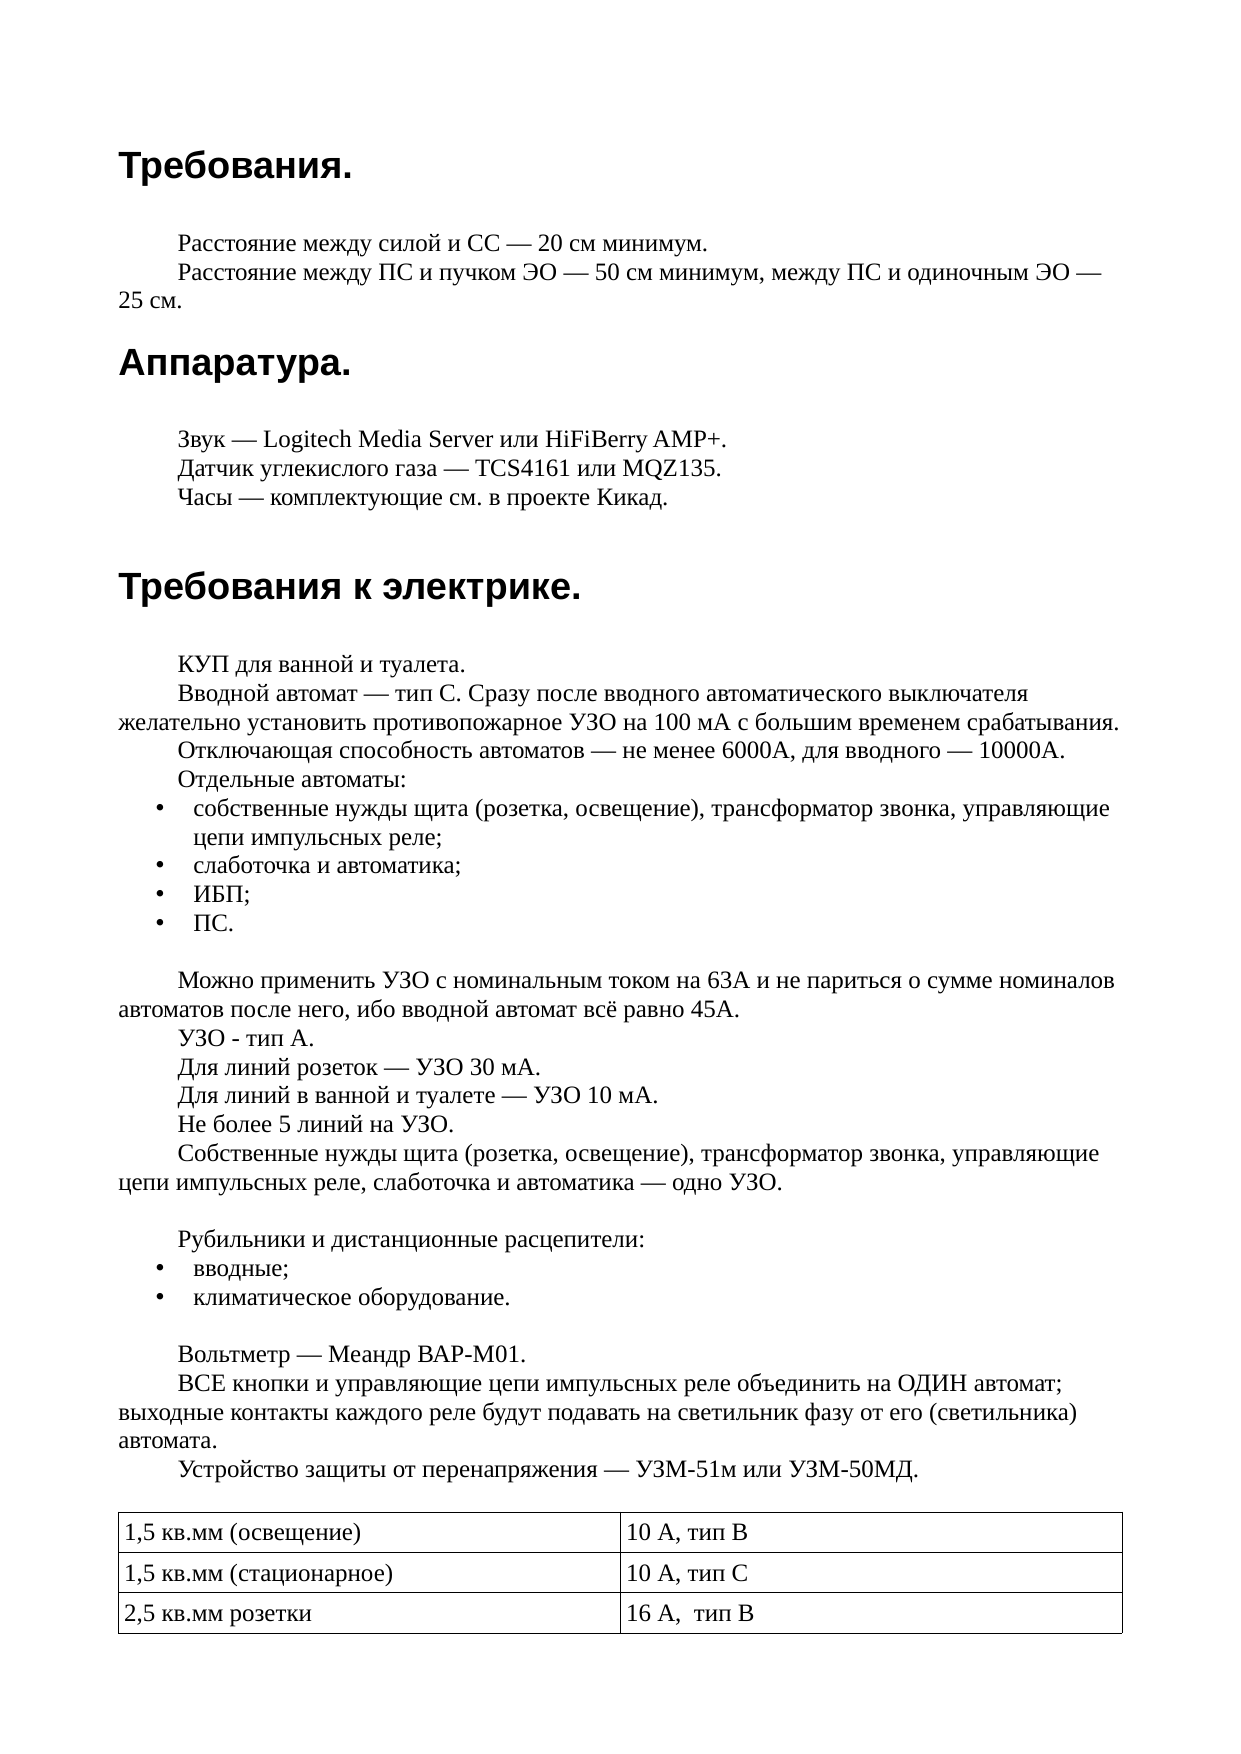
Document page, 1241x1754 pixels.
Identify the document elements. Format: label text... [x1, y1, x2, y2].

text Вводной автомат — тип C. Сразу после вводного автоматического выключателя желательно установить противопожарное УЗО на 100 мА с большим временем срабатывания. [118, 678, 1122, 735]
text Для линий розеток — УЗО 30 мА. [118, 1052, 1122, 1080]
text КУП для ванной и туалета. [118, 649, 1122, 678]
text Расстояние между силой и СС — 20 см минимум. [118, 228, 1122, 257]
text ВСЕ кнопки и управляющие цепи импульсных реле объединить на ОДИН автомат; выходные контакты каждого реле будут подавать на светильник фазу от его (светильника) автомата. [118, 1368, 1122, 1454]
table_cell 2,5 кв.мм розетки [119, 1593, 620, 1632]
subtitle Требования к электрике. [118, 564, 1122, 608]
table_cell 16 А, тип B [621, 1593, 1122, 1632]
table_header 10 А, тип B [621, 1513, 1122, 1552]
text Можно применить УЗО с номинальным током на 63А и не париться о сумме номиналов автоматов после него, ибо вводной автомат всё равно 45А. [118, 965, 1122, 1023]
text Расстояние между ПС и пучком ЭО — 50 см минимум, между ПС и одиночным ЭО — 25 см. [118, 257, 1122, 314]
text Вольтметр — Меандр ВАР-М01. [118, 1339, 1122, 1368]
text Для линий в ванной и туалете — УЗО 10 мА. [118, 1080, 1122, 1109]
subtitle Аппаратура. [118, 339, 1122, 383]
text Отключающая способность автоматов — не менее 6000А, для вводного — 10000А. [118, 735, 1122, 764]
text Отдельные автоматы: [118, 764, 1122, 793]
text Рубильники и дистанционные расцепители: [118, 1224, 1122, 1253]
list слаботочка и автоматика; [156, 850, 1122, 879]
list ПС. [156, 908, 1122, 937]
list ИБП; [156, 879, 1122, 908]
subtitle Требования. [118, 143, 1122, 187]
text УЗО - тип А. [118, 1023, 1122, 1052]
table_cell 1,5 кв.мм (стационарное) [119, 1553, 620, 1592]
text Датчик углекислого газа — TCS4161 или MQZ135. [118, 453, 1122, 482]
list собственные нужды щита (розетка, освещение), трансформатор звонка, управляющие цепи импульсных реле; [156, 793, 1122, 850]
table_cell 10 А, тип C [621, 1553, 1122, 1592]
text Звук — Logitech Media Server или HiFiBerry AMP+. [118, 424, 1122, 453]
text Собственные нужды щита (розетка, освещение), трансформатор звонка, управляющие цепи импульсных реле, слаботочка и автоматика — одно УЗО. [118, 1138, 1122, 1195]
list климатическое оборудование. [156, 1282, 1122, 1310]
list вводные; [156, 1253, 1122, 1282]
text Устройство защиты от перенапряжения — УЗМ-51м или УЗМ-50МД. [118, 1454, 1122, 1483]
table_header 1,5 кв.мм (освещение) [119, 1513, 620, 1552]
text Часы — комплектующие см. в проекте Кикад. [118, 482, 1122, 510]
text Не более 5 линий на УЗО. [118, 1109, 1122, 1138]
